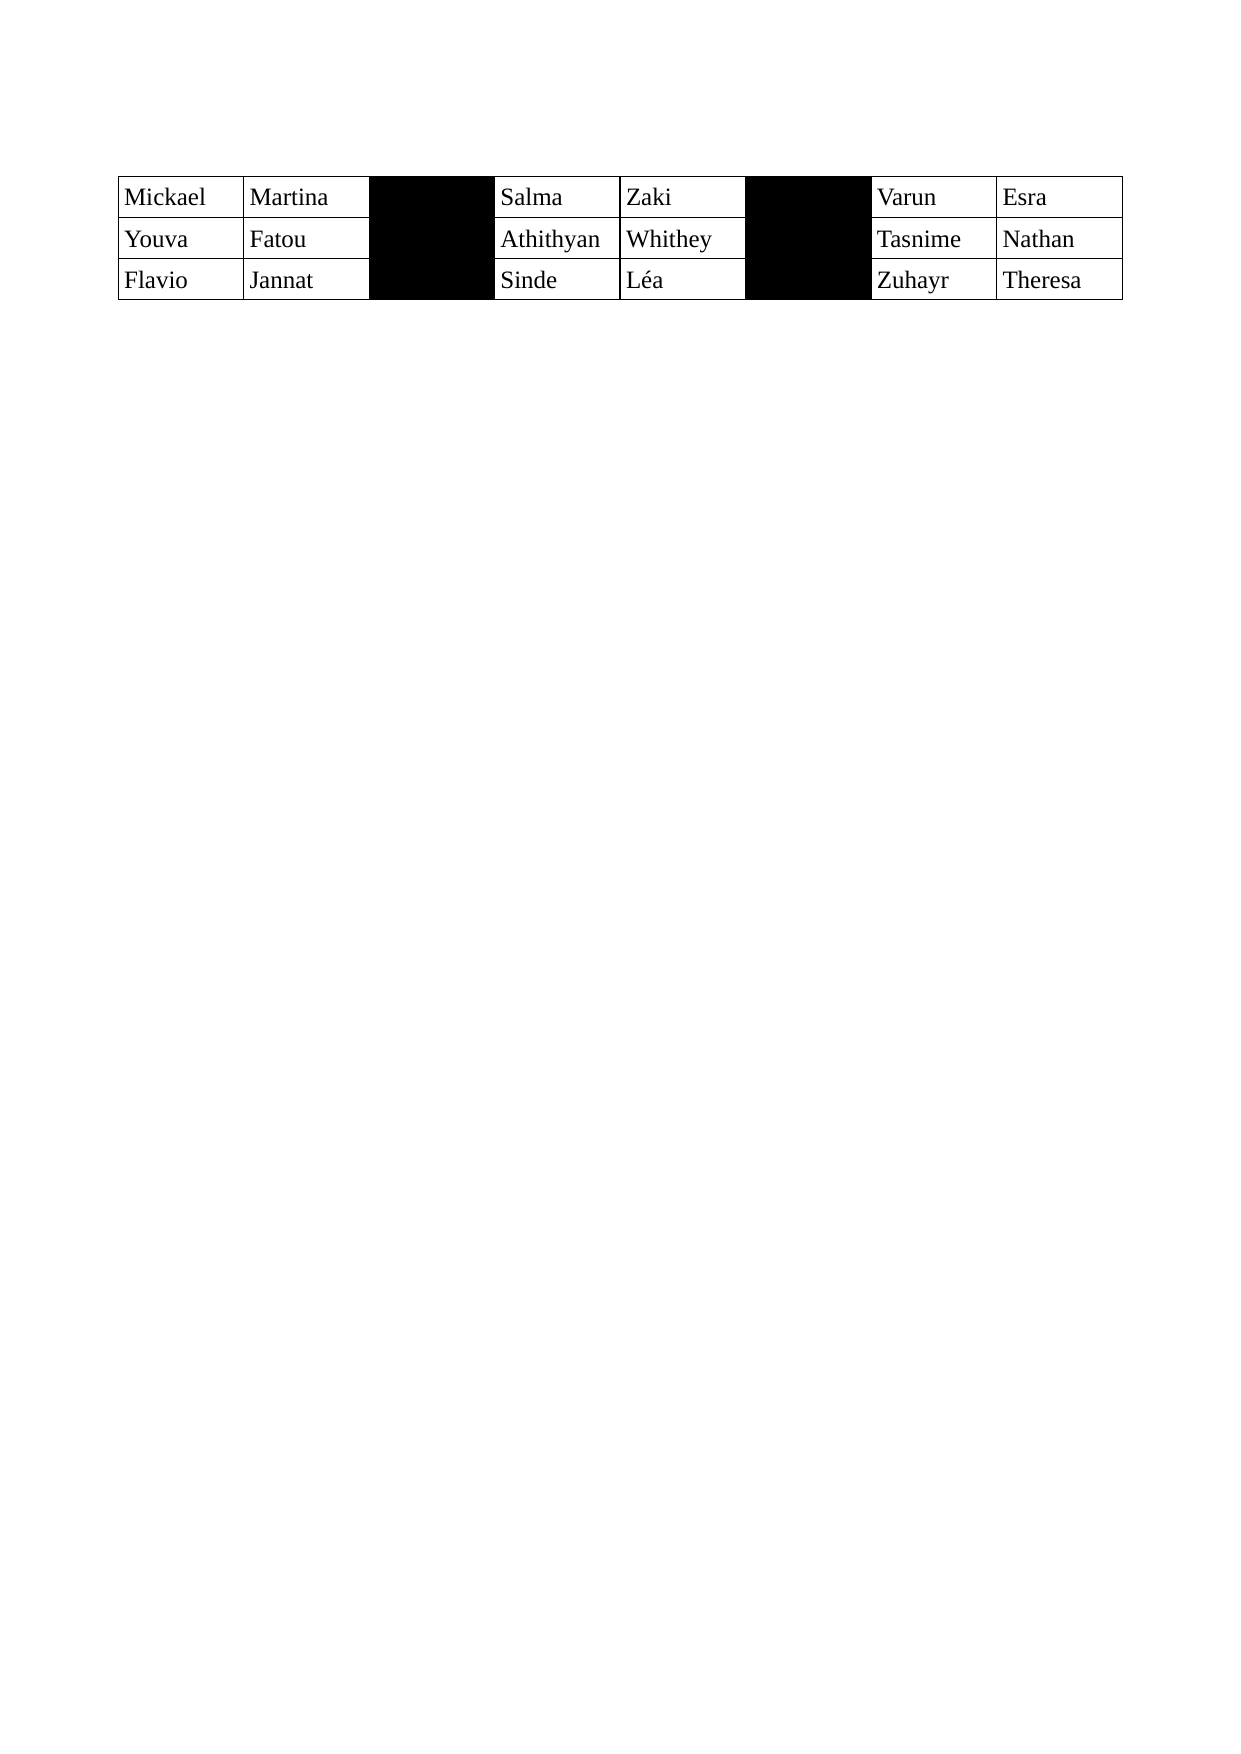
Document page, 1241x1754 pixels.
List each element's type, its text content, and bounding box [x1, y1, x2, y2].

table_header Mickael [119, 177, 243, 217]
table_header Salma [495, 177, 619, 217]
table_cell Sinde [495, 259, 619, 299]
table_cell Theresa [997, 259, 1122, 299]
table_header Esra [997, 177, 1122, 217]
table_cell Jannat [244, 259, 369, 299]
table_cell [746, 218, 871, 258]
table_cell Fatou [244, 218, 369, 258]
table_header Martina [244, 177, 369, 217]
table_cell Athithyan [495, 218, 619, 258]
table_cell [370, 218, 494, 258]
table_header Varun [872, 177, 996, 217]
table_cell Nathan [997, 218, 1122, 258]
table_header [746, 177, 871, 217]
table_cell [746, 259, 871, 299]
table_header Zaki [621, 177, 745, 217]
table_cell Flavio [119, 259, 243, 299]
table_cell Tasnime [872, 218, 996, 258]
table_cell Léa [621, 259, 745, 299]
table_cell Zuhayr [872, 259, 996, 299]
table_cell Whithey [621, 218, 745, 258]
table_cell [370, 259, 494, 299]
table_cell Youva [119, 218, 243, 258]
table_header [370, 177, 494, 217]
